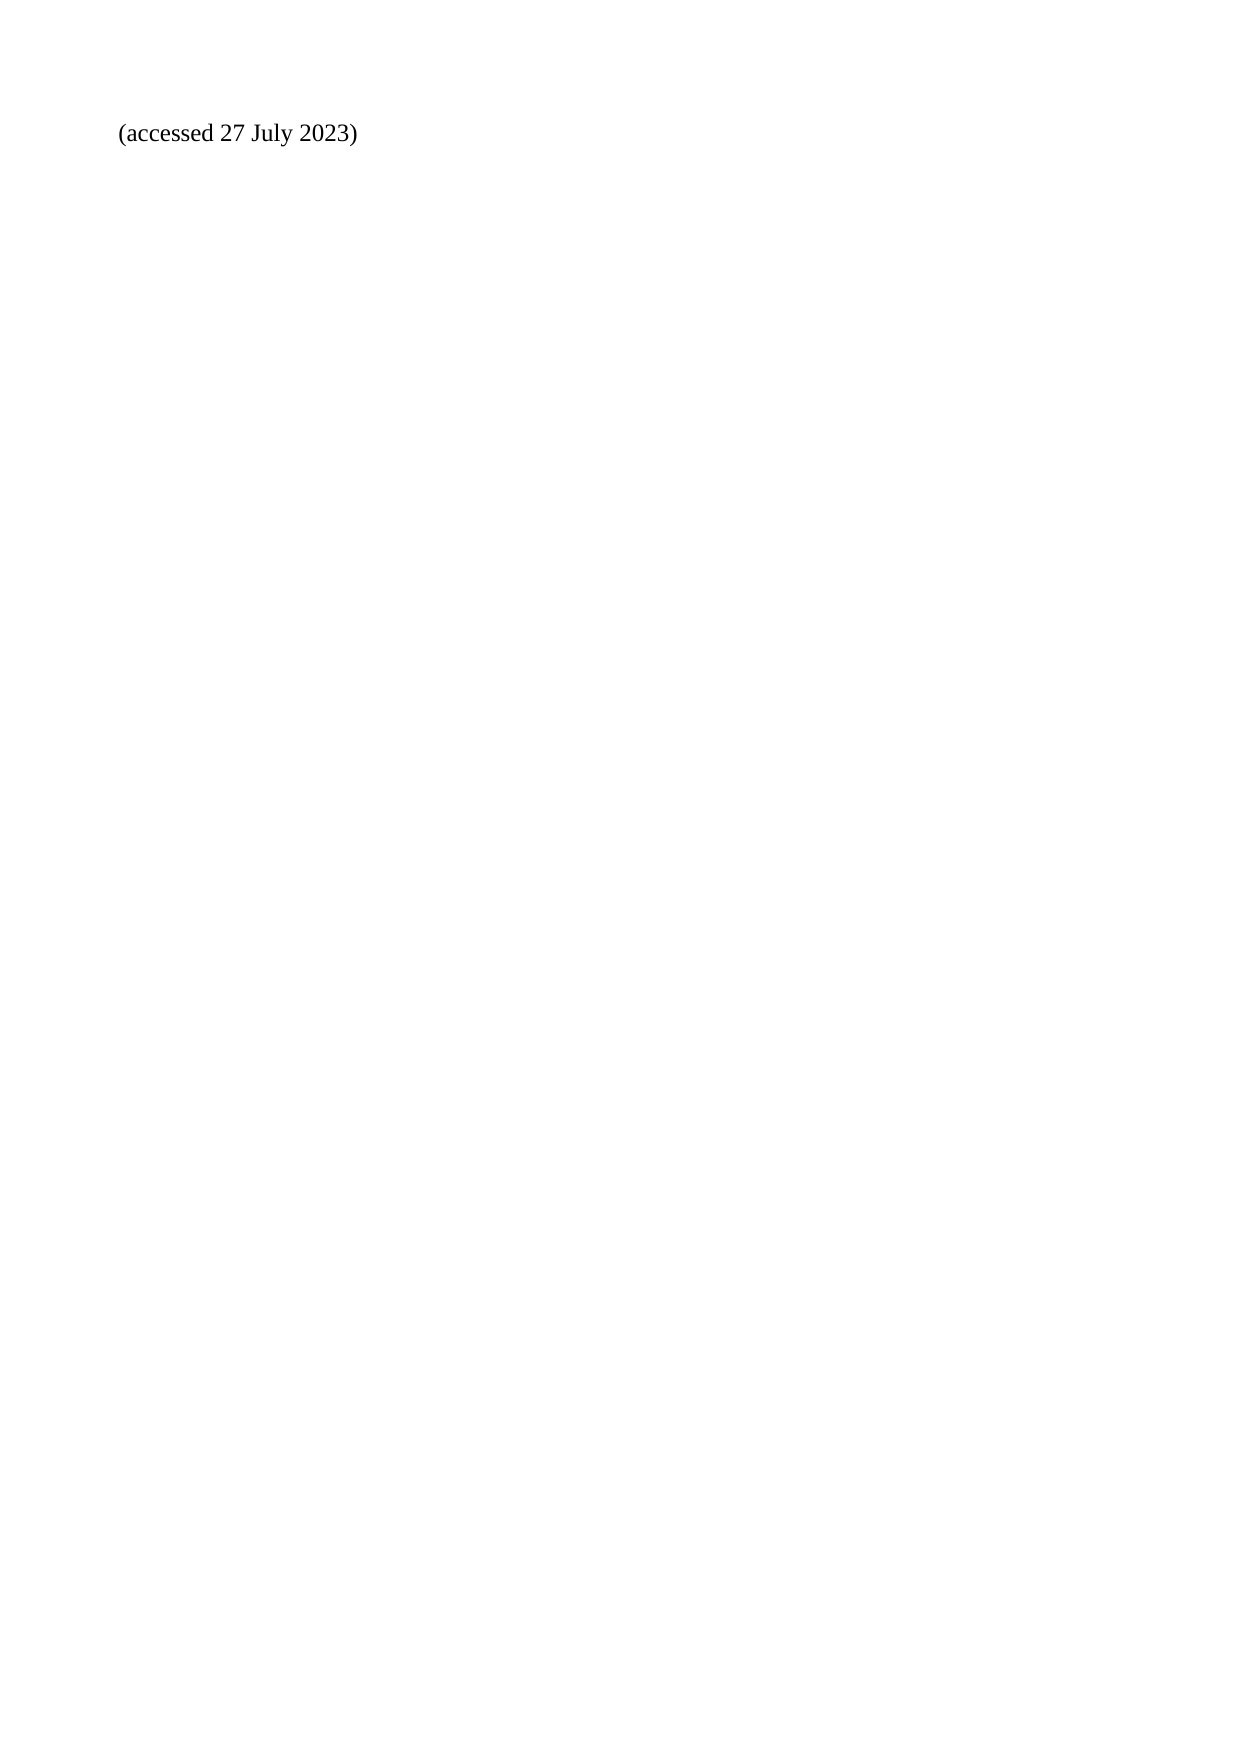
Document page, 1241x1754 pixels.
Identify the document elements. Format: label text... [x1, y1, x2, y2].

text (accessed 27 July 2023) [118, 118, 1122, 147]
